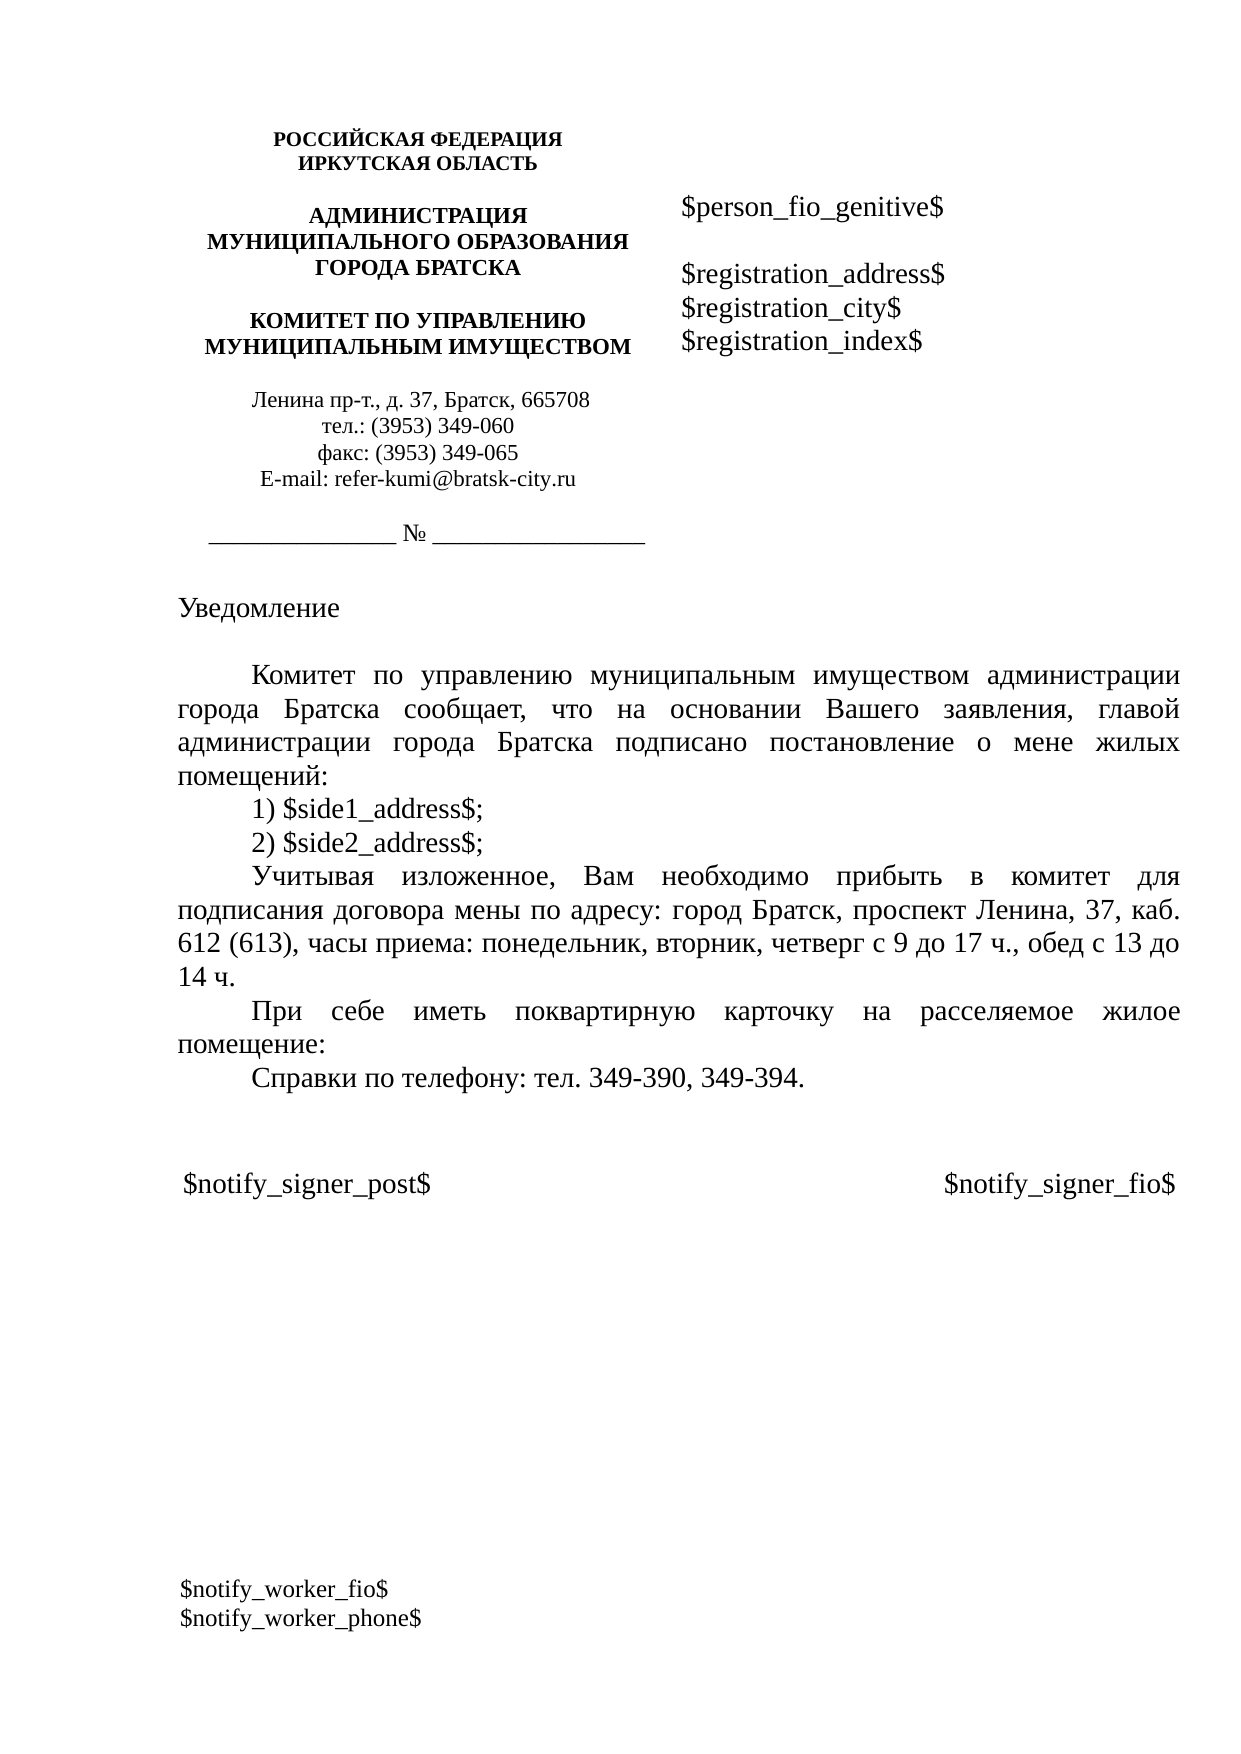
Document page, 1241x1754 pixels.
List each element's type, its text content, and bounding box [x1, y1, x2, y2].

text Уведомление [177, 590, 1181, 624]
subtitle 1) $side1_address$; [177, 791, 1181, 825]
text 2) $side2_address$; [177, 825, 1181, 858]
subtitle Комитет по управлению муниципальным имуществом администрации города Братска сообщает, что на основании Вашего заявления, главой администрации города Братска подписано постановление о мене жилых помещений: [177, 657, 1181, 791]
table_header $notify_signer_fio$ [679, 1160, 1181, 1205]
table_header $person_fio_genitive$ $registration_address$ $registration_city$ $registration_index$ [670, 89, 1167, 557]
subtitle Учитывая изложенное, Вам необходимо прибыть в комитет для подписания договора мены по адресу: город Братск, проспект Ленина, 37, каб. 612 (613), часы приема: понедельник, вторник, четверг с 9 до 17 ч., обед с 13 до 14 ч. [177, 858, 1181, 993]
table_header РОССИЙСКАЯ ФЕДЕРАЦИЯ ИРКУТСКАЯ ОБЛАСТЬ АДМИНИСТРАЦИЯ МУНИЦИПАЛЬНОГО ОБРАЗОВАНИЯ ГОРОДА БРАТСКА КОМИТЕТ ПО УПРАВЛЕНИЮ МУНИЦИПАЛЬНЫМ ИМУЩЕСТВОМ Ленина пр-т., д. 37, Братск, 665708 тел.: (3953) 349-060 факс: (3953) 349-065 E-mail: refer-kumi@bratsk-city.ru _______________ № _________________ [166, 89, 670, 557]
text Справки по телефону: тел. 349-390, 349-394. [177, 1060, 1181, 1093]
table_header $notify_signer_post$ [177, 1160, 679, 1205]
subtitle При себе иметь поквартирную карточку на расселяемое жилое помещение: [177, 993, 1181, 1060]
